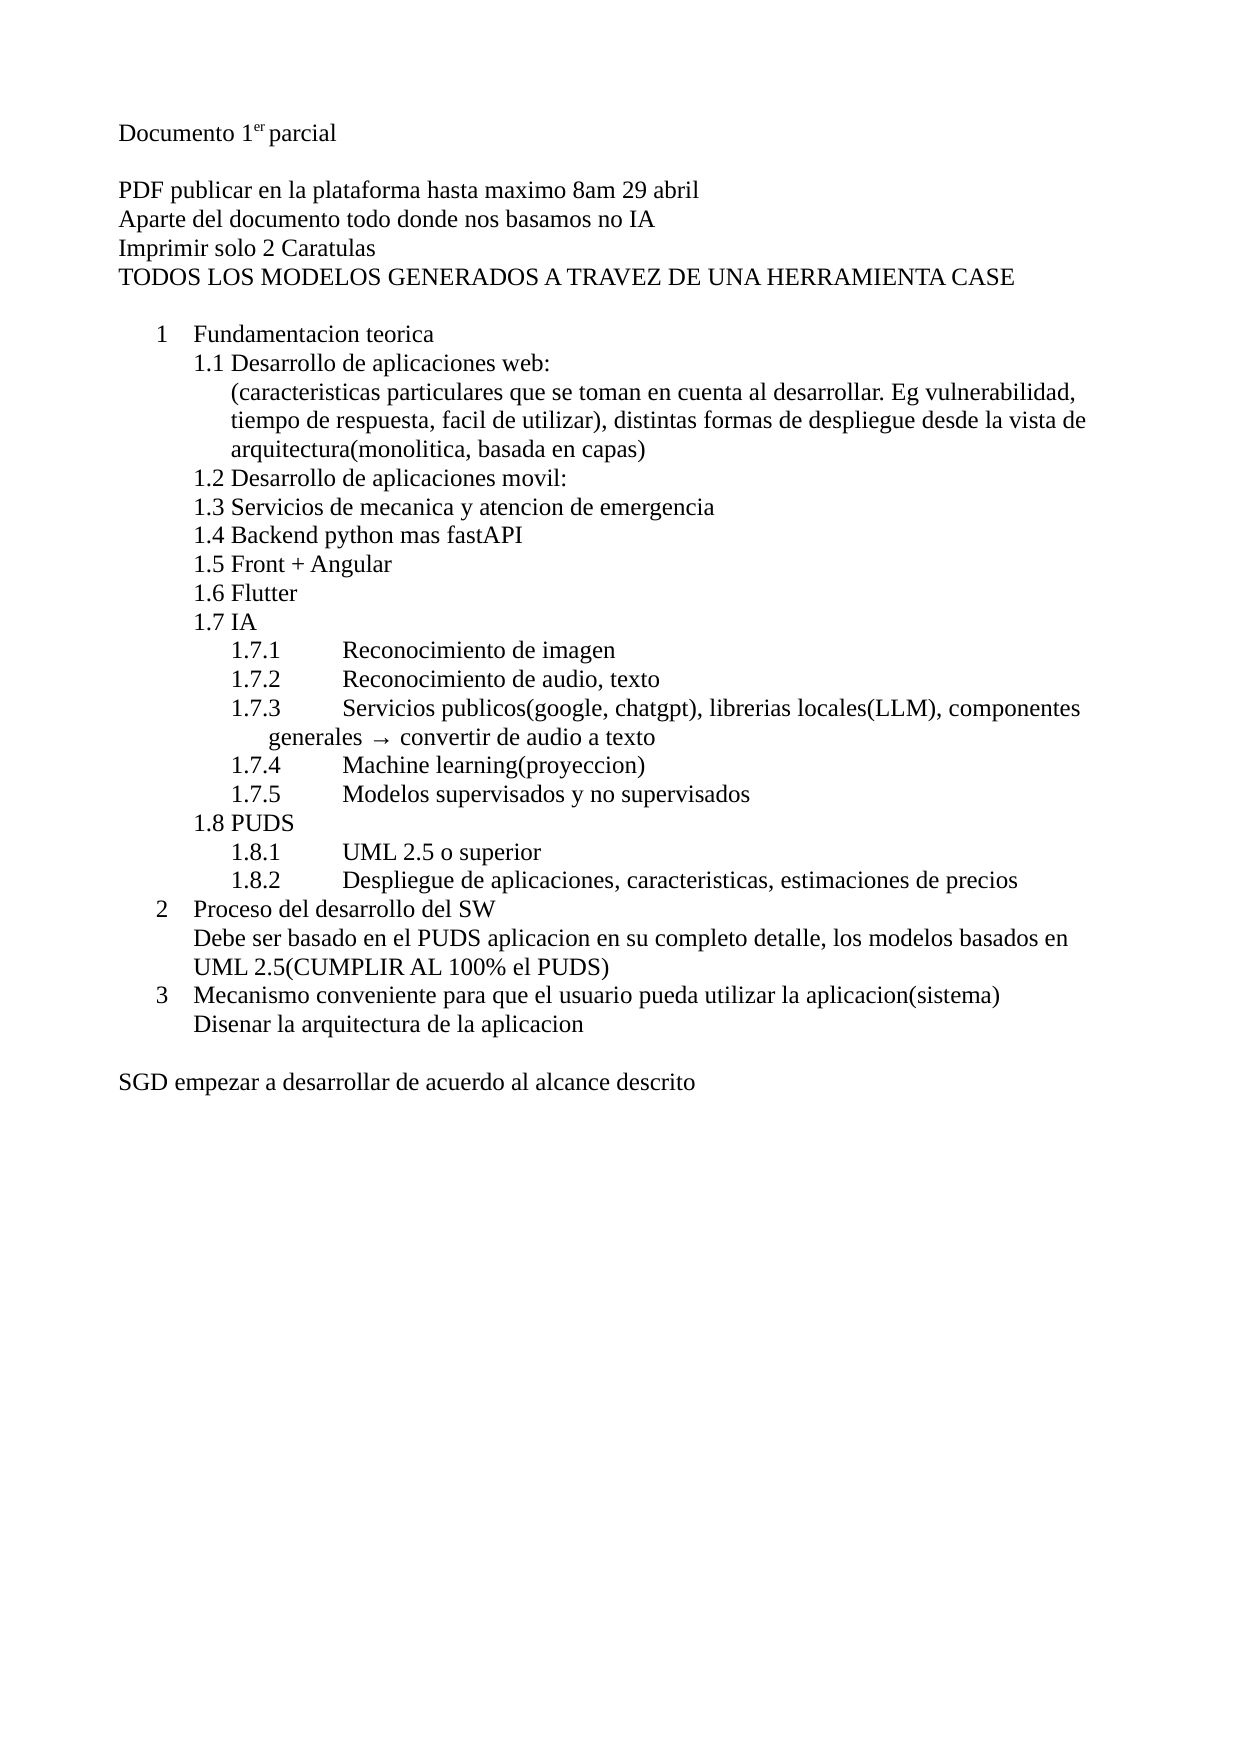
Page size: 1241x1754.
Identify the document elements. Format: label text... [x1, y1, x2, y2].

list Flutter [193, 578, 1122, 607]
list Machine learning(proyeccion) [231, 751, 1122, 779]
list Reconocimiento de audio, texto [231, 664, 1122, 693]
list Fundamentacion teorica [156, 319, 1122, 348]
list UML 2.5 o superior [231, 837, 1122, 866]
list Backend python mas fastAPI [193, 521, 1122, 549]
text Imprimir solo 2 Caratulas [118, 233, 1122, 262]
list Proceso del desarrollo del SW [156, 894, 1122, 923]
list Despliegue de aplicaciones, caracteristicas, estimaciones de precios [231, 866, 1122, 894]
list PUDS [193, 808, 1122, 837]
list Disenar la arquitectura de la aplicacion [156, 1009, 1122, 1038]
list (caracteristicas particulares que se toman en cuenta al desarrollar. Eg vulnerabilidad, tiempo de respuesta, facil de utilizar), distintas formas de despliegue desde la vista de arquitectura(monolitica, basada en capas) [193, 377, 1122, 463]
text Documento 1er parcial [118, 118, 1122, 147]
list Servicios publicos(google, chatgpt), librerias locales(LLM), componentes generales → convertir de audio a texto [231, 693, 1122, 751]
text PDF publicar en la plataforma hasta maximo 8am 29 abril [118, 176, 1122, 204]
text Aparte del documento todo donde nos basamos no IA [118, 204, 1122, 233]
list Servicios de mecanica y atencion de emergencia [193, 492, 1122, 521]
text SGD empezar a desarrollar de acuerdo al alcance descrito [118, 1067, 1122, 1096]
list Reconocimiento de imagen [231, 636, 1122, 664]
list Front + Angular [193, 549, 1122, 578]
list IA [193, 607, 1122, 636]
list Desarrollo de aplicaciones web: [193, 348, 1122, 377]
list Mecanismo conveniente para que el usuario pueda utilizar la aplicacion(sistema) [156, 981, 1122, 1009]
text TODOS LOS MODELOS GENERADOS A TRAVEZ DE UNA HERRAMIENTA CASE [118, 262, 1122, 291]
list Desarrollo de aplicaciones movil: [193, 463, 1122, 492]
list Debe ser basado en el PUDS aplicacion en su completo detalle, los modelos basados en UML 2.5(CUMPLIR AL 100% el PUDS) [156, 923, 1122, 981]
list Modelos supervisados y no supervisados [231, 779, 1122, 808]
